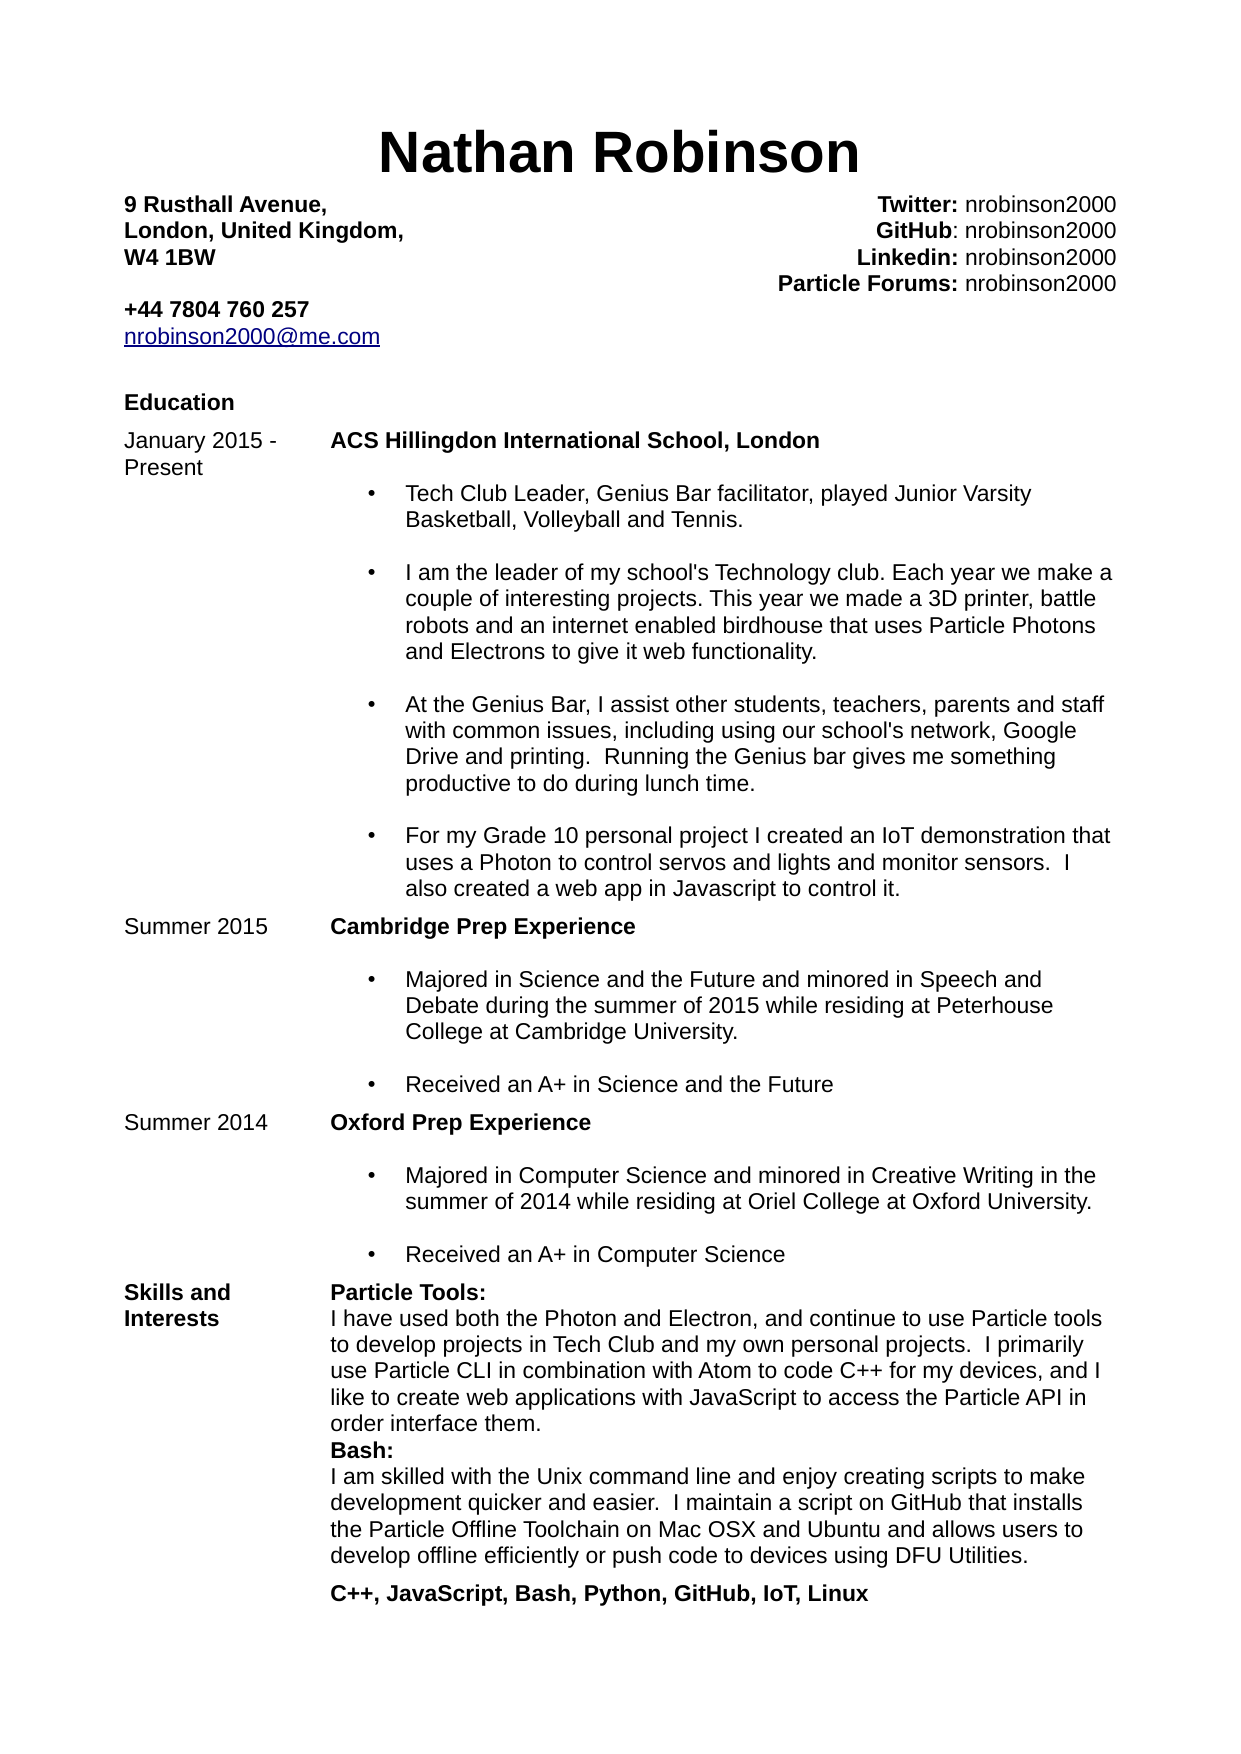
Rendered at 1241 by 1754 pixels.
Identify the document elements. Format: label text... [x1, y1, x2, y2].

table_cell Summer 2015 [118, 907, 324, 1103]
table_cell Oxford Prep Experience Majored in Computer Science and minored in Creative Writing in the summer of 2014 while residing at Oriel College at Oxford University. Received an A+ in Computer Science [324, 1103, 1123, 1273]
table_header [324, 384, 1123, 421]
table_cell [118, 1574, 324, 1612]
table_cell Summer 2014 [118, 1103, 324, 1273]
table_cell Cambridge Prep Experience Majored in Science and the Future and minored in Speech and Debate during the summer of 2015 while residing at Peterhouse College at Cambridge University. Received an A+ in Science and the Future [324, 907, 1123, 1103]
table_cell C++, JavaScript, Bash, Python, GitHub, IoT, Linux [324, 1574, 1123, 1612]
table_cell Particle Tools: I have used both the Photon and Electron, and continue to use Particle tools to develop projects in Tech Club and my own personal projects. I primarily use Particle CLI in combination with Atom to code C++ for my devices, and I like to create web applications with JavaScript to access the Particle API in order interface them. Bash: I am skilled with the Unix command line and enjoy creating scripts to make development quicker and easier. I maintain a script on GitHub that installs the Particle Offline Toolchain on Mac OSX and Ubuntu and allows users to develop offline efficiently or push code to devices using DFU Utilities. [324, 1273, 1123, 1574]
table_cell Skills and Interests [118, 1273, 324, 1574]
table_cell January 2015 - Present [118, 421, 324, 907]
table_header Education [118, 384, 324, 421]
table_header 9 Rusthall Avenue, London, United Kingdom, W4 1BW +44 7804 760 257 nrobinson2000@me.com [118, 185, 620, 355]
table_cell ACS Hillingdon International School, London Tech Club Leader, Genius Bar facilitator, played Junior Varsity Basketball, Volleyball and Tennis. I am the leader of my school's Technology club. Each year we make a couple of interesting projects. This year we made a 3D printer, battle robots and an internet enabled birdhouse that uses Particle Photons and Electrons to give it web functionality. At the Genius Bar, I assist other students, teachers, parents and staff with common issues, including using our school's network, Google Drive and printing. Running the Genius bar gives me something productive to do during lunch time. For my Grade 10 personal project I created an IoT demonstration that uses a Photon to control servos and lights and monitor sensors. I also created a web app in Javascript to control it. [324, 421, 1123, 907]
table_header Twitter: nrobinson2000 GitHub: nrobinson2000 Linkedin: nrobinson2000 Particle Forums: nrobinson2000 [620, 185, 1122, 355]
text Nathan Robinson [118, 118, 1122, 185]
